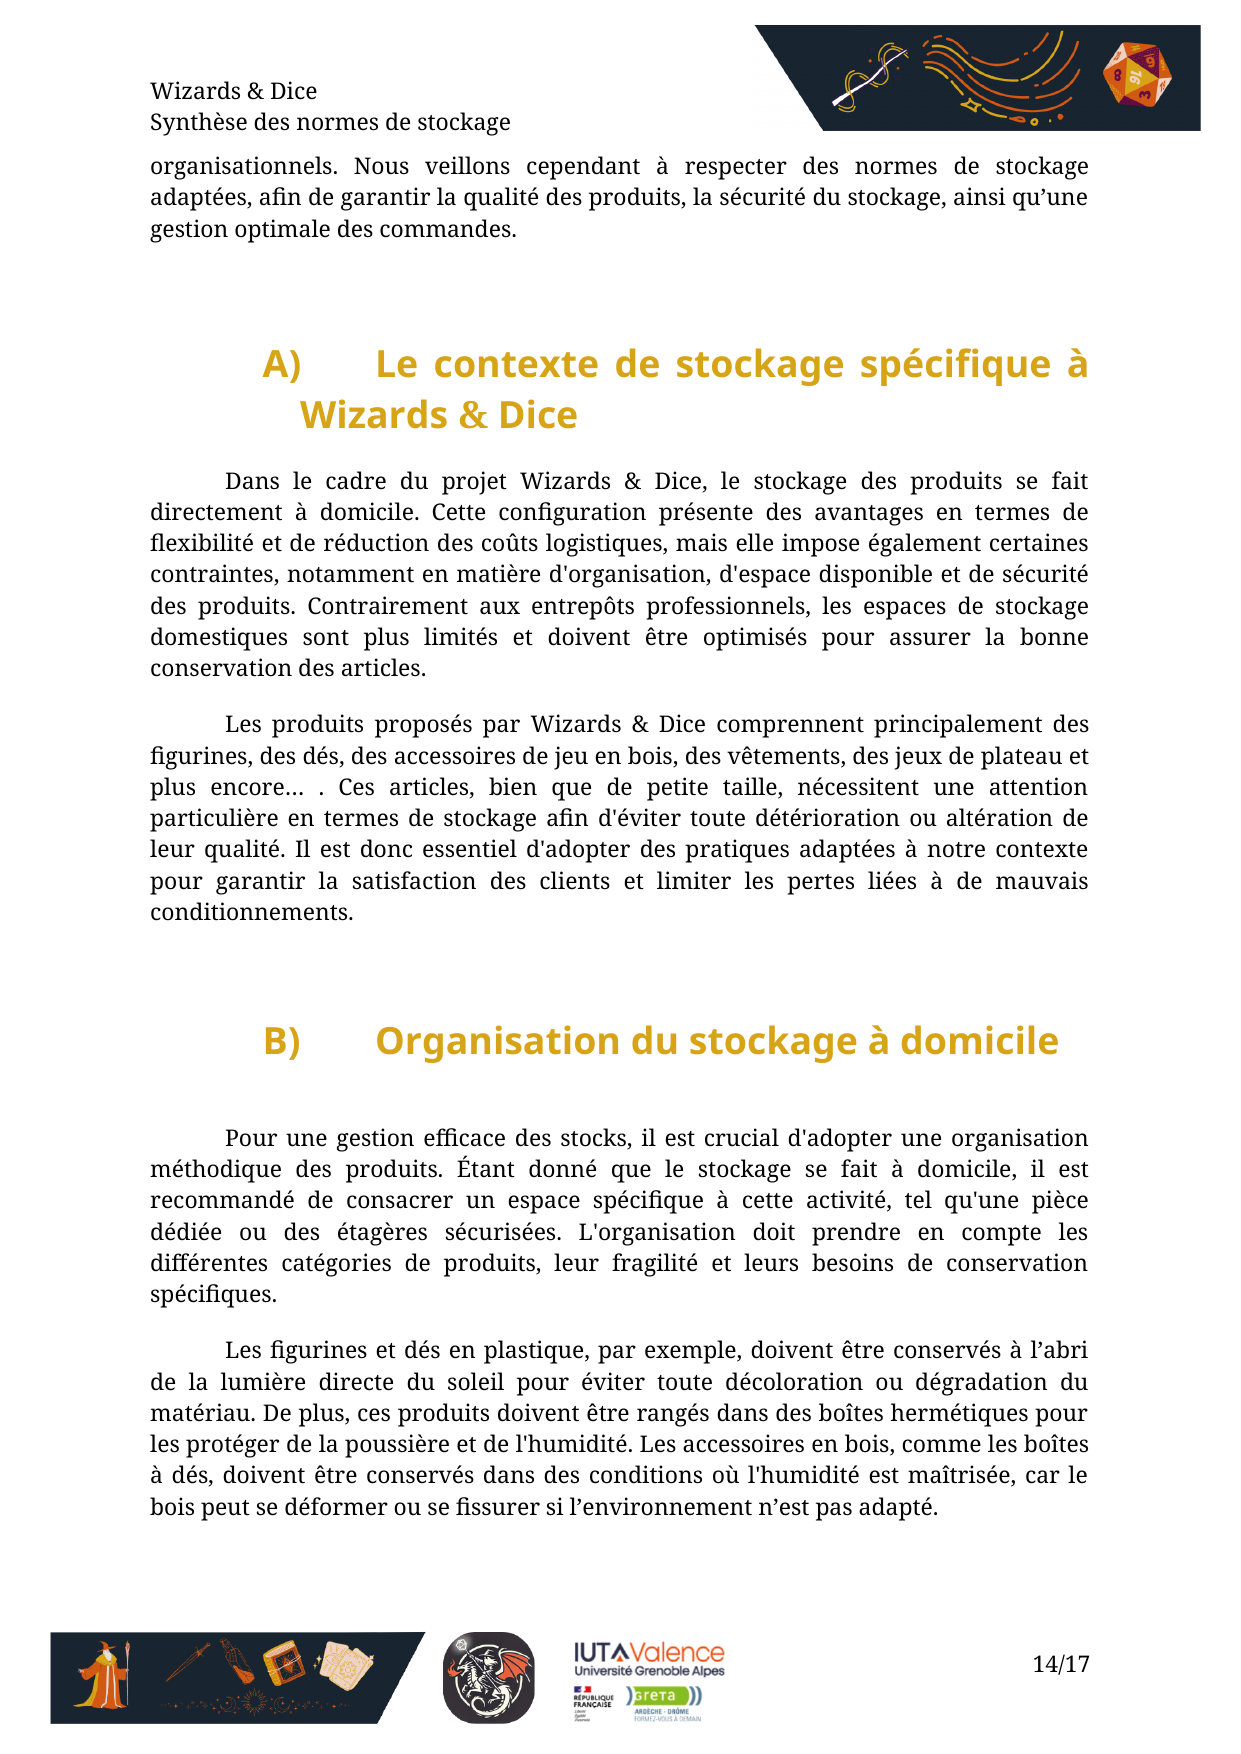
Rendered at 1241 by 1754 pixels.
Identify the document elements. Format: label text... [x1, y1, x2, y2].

subtitle Le contexte de stockage spécifique à Wizards & Dice [262, 337, 1090, 439]
text Les figurines et dés en plastique, par exemple, doivent être conservés à l’abri de la lumière directe du soleil pour éviter toute décoloration ou dégradation du matériau. De plus, ces produits doivent être rangés dans des boîtes hermétiques pour les protéger de la poussière et de l'humidité. Les accessoires en bois, comme les boîtes à dés, doivent être conservés dans des conditions où l'humidité est maîtrisée, car le bois peut se déformer ou se fissurer si l’environnement n’est pas adapté. [150, 1334, 1090, 1522]
text Pour une gestion efficace des stocks, il est crucial d'adopter une organisation méthodique des produits. Étant donné que le stockage se fait à domicile, il est recommandé de consacrer un espace spécifique à cette activité, tel qu'une pièce dédiée ou des étagères sécurisées. L'organisation doit prendre en compte les différentes catégories de produits, leur fragilité et leurs besoins de conservation spécifiques. [150, 1122, 1090, 1309]
text organisationnels. Nous veillons cependant à respecter des normes de stockage adaptées, afin de garantir la qualité des produits, la sécurité du stockage, ainsi qu’une gestion optimale des commandes. [150, 150, 1090, 244]
subtitle Organisation du stockage à domicile [262, 1014, 1090, 1066]
text Dans le cadre du projet Wizards & Dice, le stockage des produits se fait directement à domicile. Cette configuration présente des avantages en termes de flexibilité et de réduction des coûts logistiques, mais elle impose également certaines contraintes, notamment en matière d'organisation, d'espace disponible et de sécurité des produits. Contrairement aux entrepôts professionnels, les espaces de stockage domestiques sont plus limités et doivent être optimisés pour assurer la bonne conservation des articles. [150, 464, 1090, 683]
picture [42, 1628, 749, 1733]
text Les produits proposés par Wizards & Dice comprennent principalement des figurines, des dés, des accessoires de jeu en bois, des vêtements, des jeux de plateau et plus encore… . Ces articles, bien que de petite taille, nécessitent une attention particulière en termes de stockage afin d'éviter toute détérioration ou altération de leur qualité. Il est donc essentiel d'adopter des pratiques adaptées à notre contexte pour garantir la satisfaction des clients et limiter les pertes liées à de mauvais conditionnements. [150, 708, 1090, 927]
picture [748, 25, 1214, 132]
